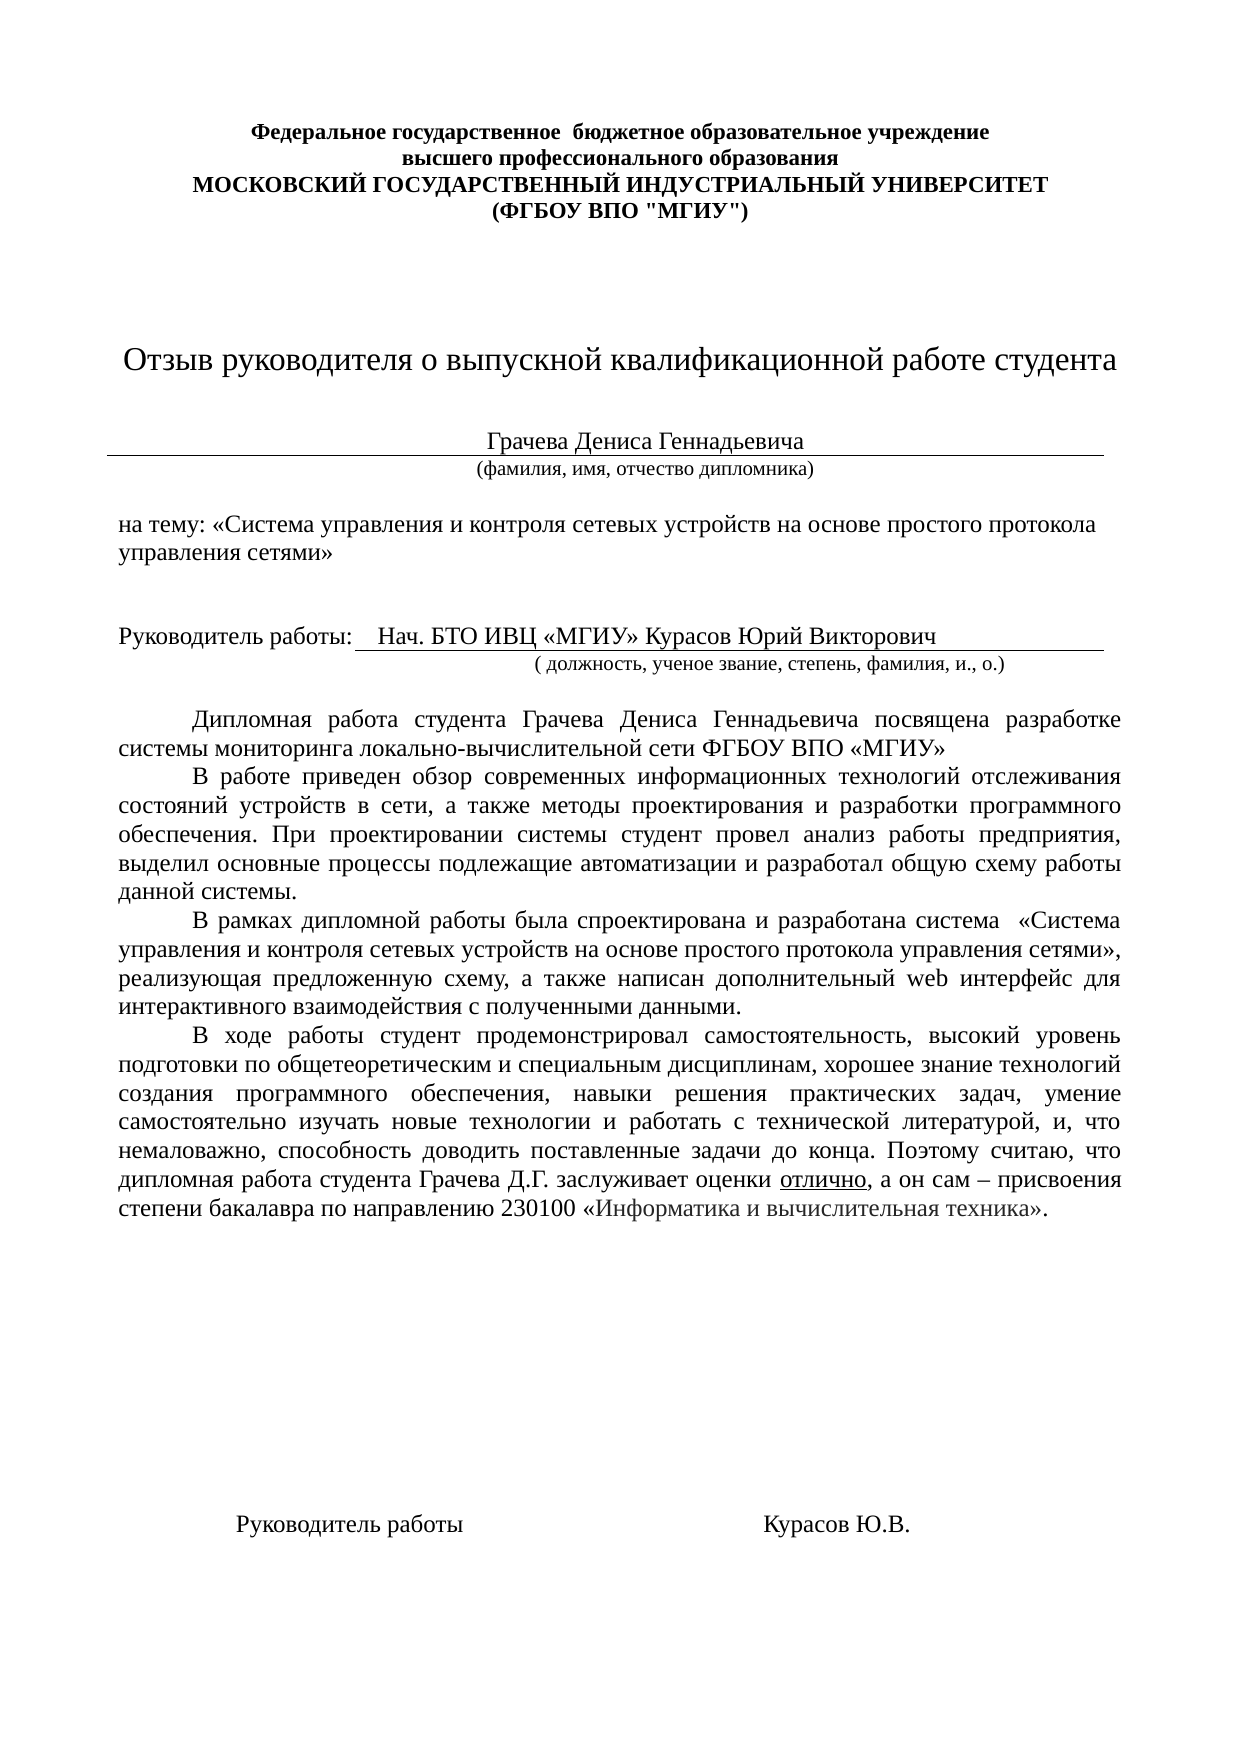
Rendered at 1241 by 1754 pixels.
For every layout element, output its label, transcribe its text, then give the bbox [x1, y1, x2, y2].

text В работе приведен обзор современных информационных технологий отслеживания состояний устройств в сети, а также методы проектирования и разработки программного обеспечения. При проектировании системы студент провел анализ работы предприятия, выделил основные процессы подлежащие автоматизации и разработал общую схему работы данной системы. [118, 761, 1122, 905]
table_cell ( должность, ученое звание, степень, фамилия, и., о.) [355, 651, 1104, 675]
table_header Руководитель работы: [107, 621, 355, 650]
text Дипломная работа студента Грачева Дениса Геннадьевича посвящена разработке системы мониторинга локально-вычислительной сети ФГБОУ ВПО «МГИУ» [118, 704, 1122, 761]
table_cell [107, 650, 355, 675]
text МОСКОВСКИЙ ГОСУДАРСТВЕННЫЙ ИНДУСТРИАЛЬНЫЙ УНИВЕРСИТЕТ [118, 171, 1122, 197]
table_cell (фамилия, имя, отчество дипломника) [107, 456, 1104, 480]
text (ФГБОУ ВПО "МГИУ") [118, 197, 1122, 223]
text Федеральное государственное бюджетное образовательное учреждение [118, 118, 1122, 144]
table_cell на тему: «Система управления и контроля сетевых устройств на основе простого протокола управления сетями» [107, 480, 1104, 566]
subtitle Отзыв руководителя о выпускной квалификационной работе студента [118, 339, 1123, 378]
table_header Нач. БТО ИВЦ «МГИУ» Курасов Юрий Викторович [355, 621, 1104, 650]
text высшего профессионального образования [118, 144, 1122, 171]
text В рамках дипломной работы была спроектирована и разработана система «Система управления и контроля сетевых устройств на основе простого протокола управления сетями», реализующая предложенную схему, а также написан дополнительный web интерфейс для интерактивного взаимодействия с полученными данными. [118, 905, 1122, 1020]
table_header Грачева Дениса Геннадьевича [107, 426, 1104, 455]
text В ходе работы студент продемонстрировал самостоятельность, высокий уровень подготовки по общетеоретическим и специальным дисциплинам, хорошее знание технологий создания программного обеспечения, навыки решения практических задач, умение самостоятельно изучать новые технологии и работать с технической литературой, и, что немаловажно, способность доводить поставленные задачи до конца. Поэтому считаю, что дипломная работа студента Грачева Д.Г. заслуживает оценки отлично, а он сам – присвоения степени бакалавра по направлению 230100 «Информатика и вычислительная техника». [118, 1020, 1122, 1221]
table_cell [107, 566, 1104, 592]
text Руководитель работы Курасов Ю.В. [192, 1509, 1122, 1538]
